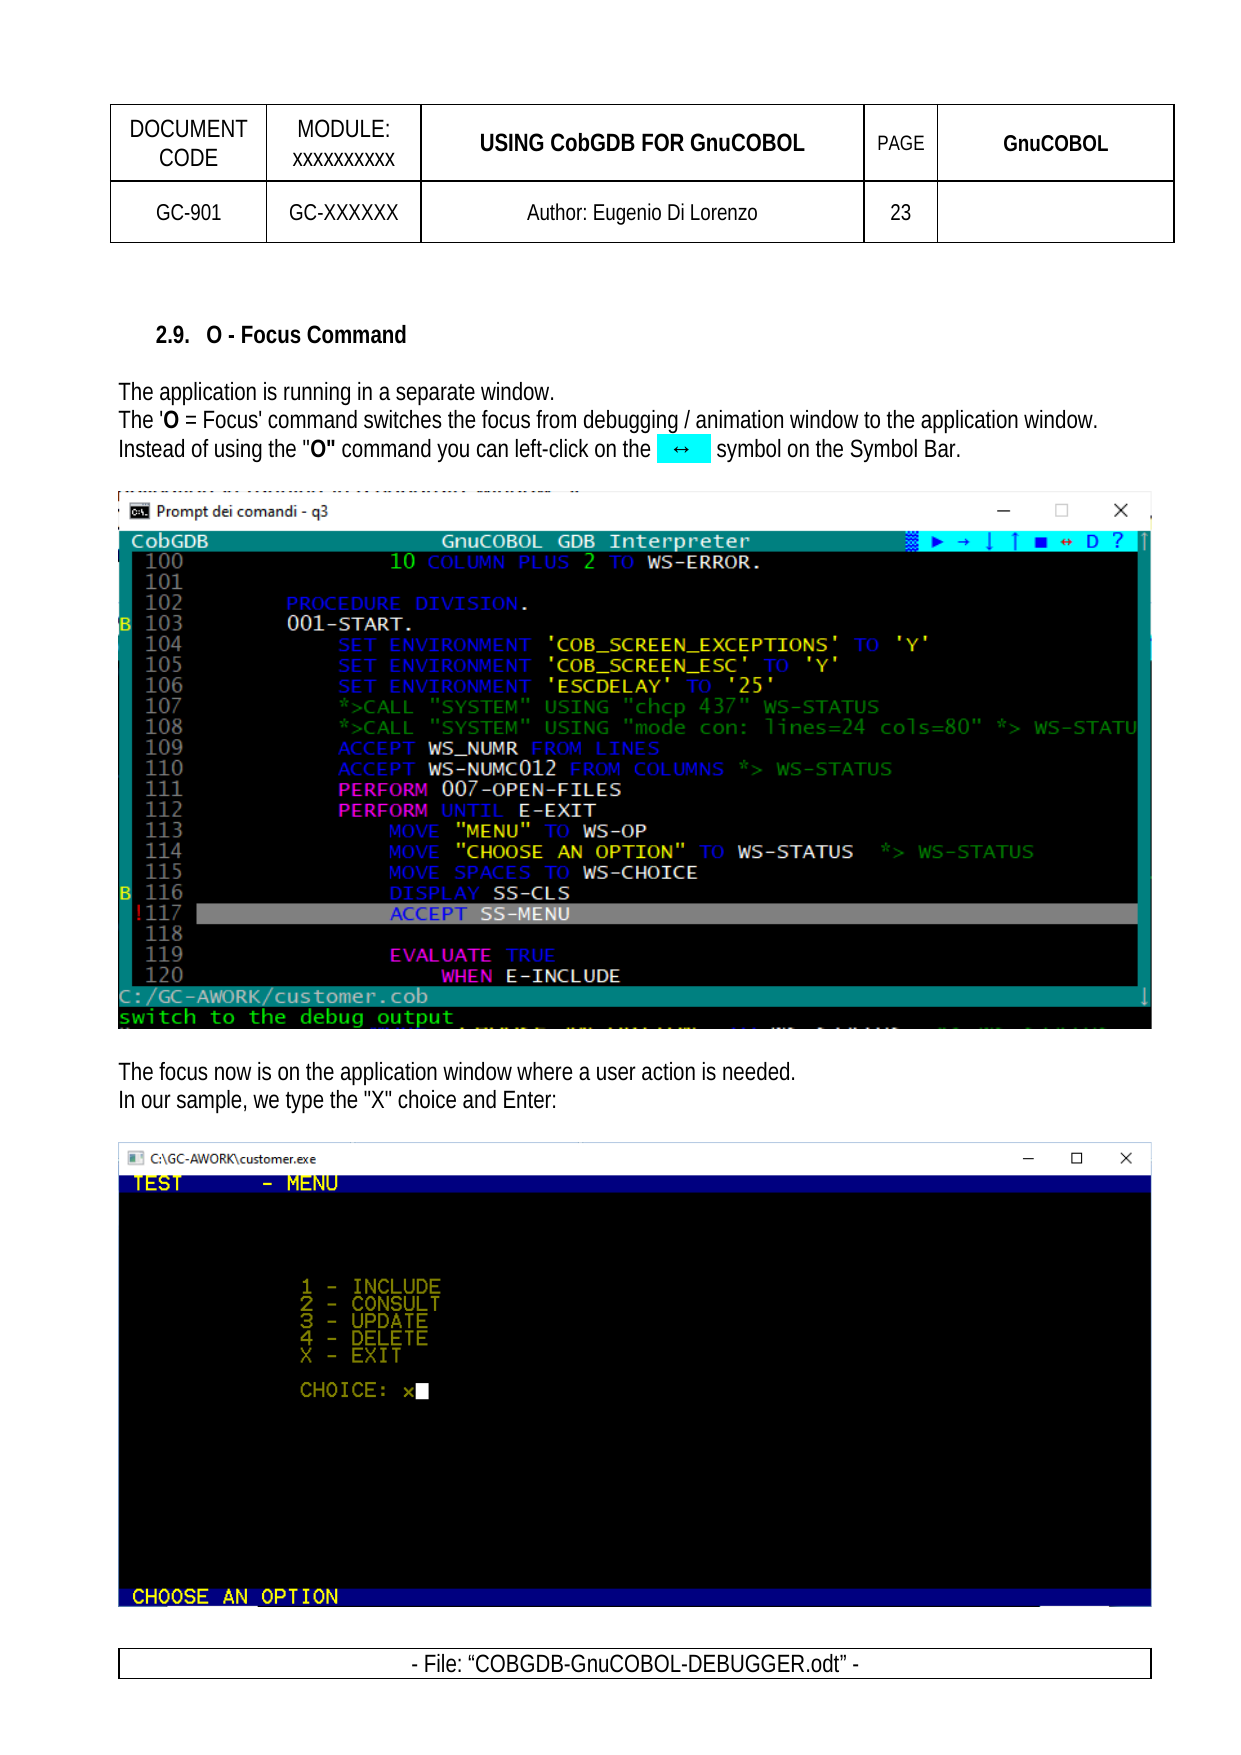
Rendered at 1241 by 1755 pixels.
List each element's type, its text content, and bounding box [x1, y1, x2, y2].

picture [118, 491, 1152, 1029]
text The 'O = Focus' command switches the focus from debugging / animation window to the application window. [118, 406, 1152, 434]
text Instead of using the "O" command you can left-click on the ↔ symbol on the Symbol Bar. [118, 434, 1152, 463]
text In our sample, we type the "X" choice and Enter: [118, 1086, 1152, 1114]
text The application is running in a separate window. [118, 377, 1152, 406]
picture [118, 1142, 1152, 1607]
subtitle O - Focus Command [156, 319, 1152, 348]
text The focus now is on the application window where a user action is needed. [118, 1057, 1152, 1086]
